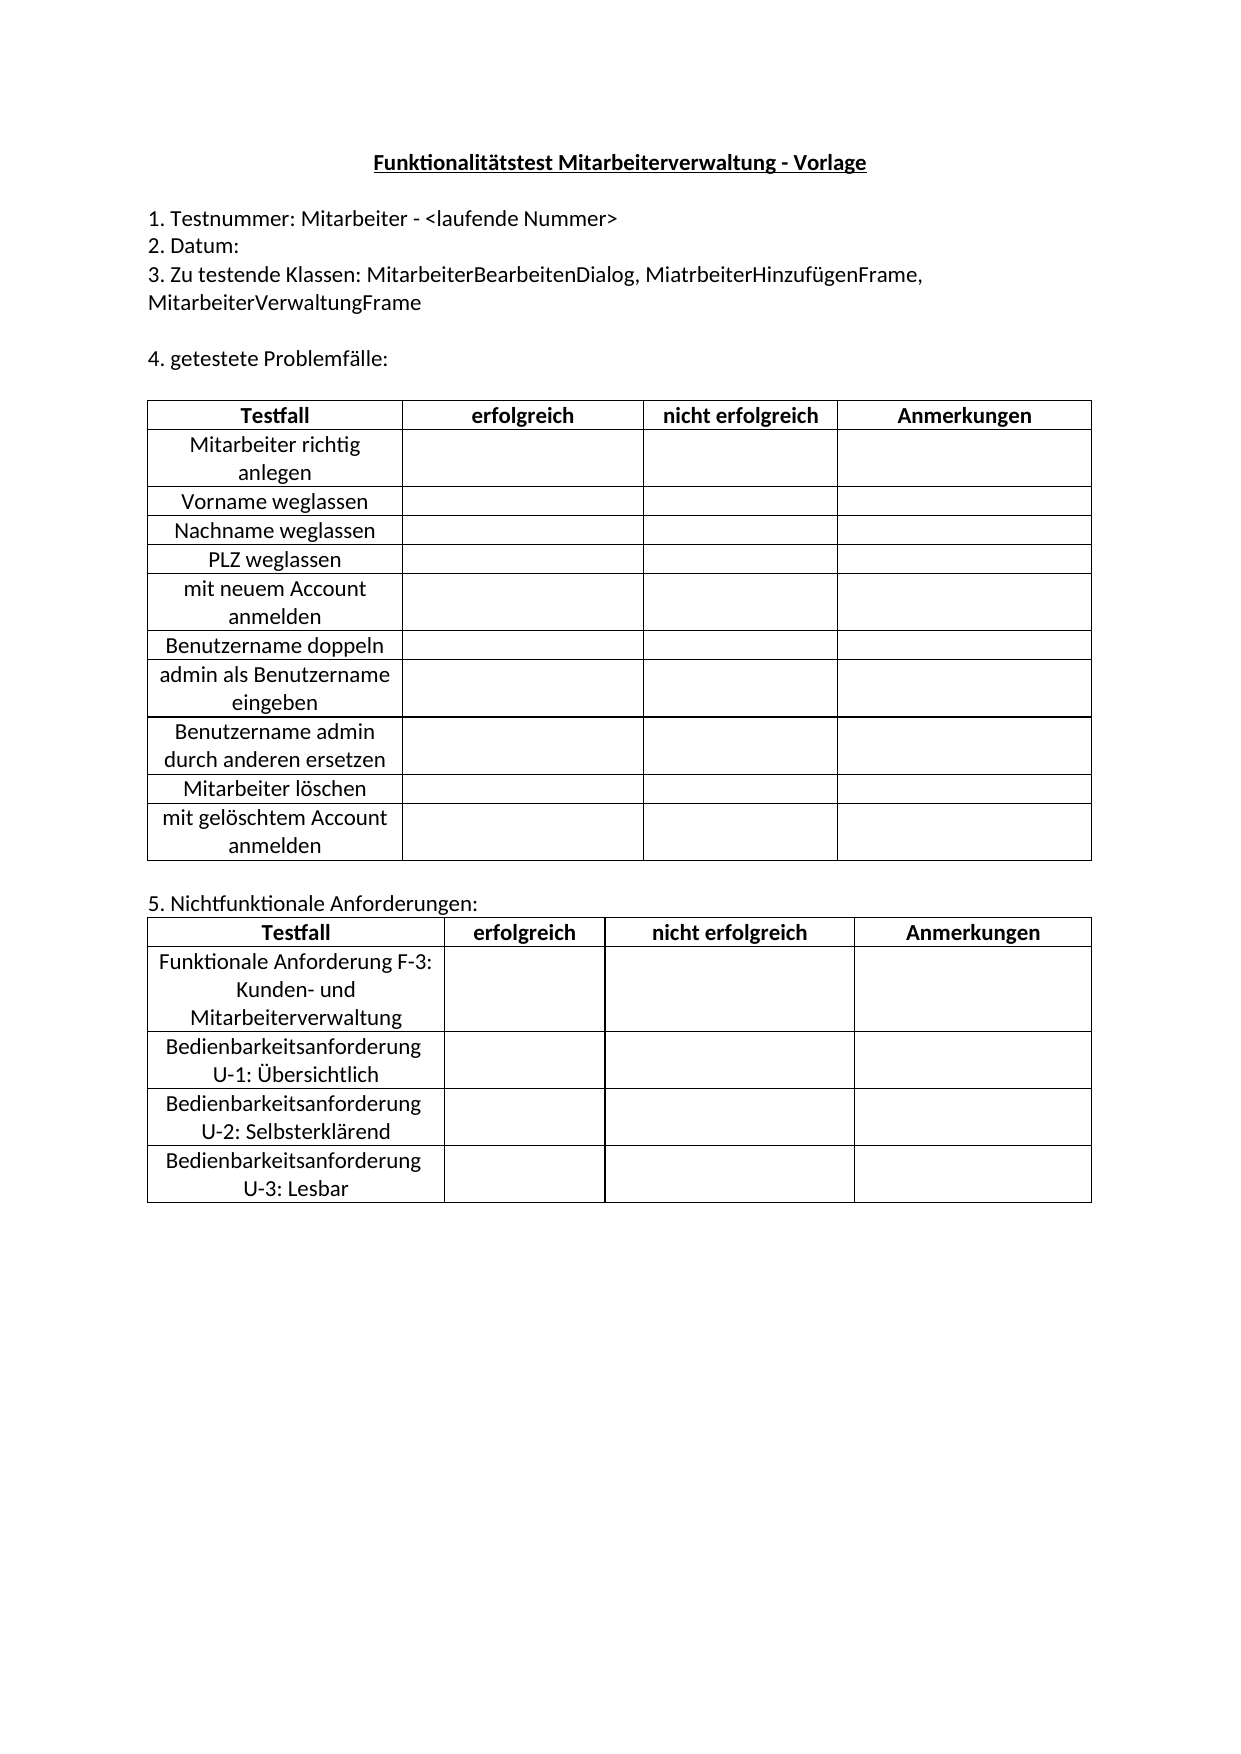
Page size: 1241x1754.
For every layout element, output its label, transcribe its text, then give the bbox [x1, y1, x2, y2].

table_cell Nachname weglassen [148, 516, 402, 544]
table_cell [838, 631, 1091, 659]
table_header erfolgreich [403, 401, 643, 429]
table_cell [644, 631, 837, 659]
table_cell [445, 1089, 604, 1145]
table_cell [855, 1032, 1091, 1088]
table_cell [445, 1032, 604, 1088]
table_cell [403, 430, 643, 486]
table_header Testfall [148, 918, 444, 946]
table_cell [606, 1146, 854, 1202]
table_cell [403, 574, 643, 630]
table_cell [644, 430, 837, 486]
text Funktionalitätstest Mitarbeiterverwaltung - Vorlage [148, 148, 1093, 176]
table_cell [644, 660, 837, 716]
table_cell Mitarbeiter richtig anlegen [148, 430, 402, 486]
table_cell [403, 545, 643, 573]
table_cell Bedienbarkeitsanforderung U-2: Selbsterklärend [148, 1089, 444, 1145]
text 5. Nichtfunktionale Anforderungen: [148, 889, 1093, 917]
table_cell [838, 718, 1091, 773]
table_cell [644, 487, 837, 515]
table_cell Bedienbarkeitsanforderung U-3: Lesbar [148, 1146, 444, 1202]
table_cell [403, 631, 643, 659]
table_cell PLZ weglassen [148, 545, 402, 573]
table_cell [403, 804, 643, 859]
table_header Anmerkungen [855, 918, 1091, 946]
table_cell Funktionale Anforderung F-3: Kunden- und Mitarbeiterverwaltung [148, 947, 444, 1031]
table_cell [838, 545, 1091, 573]
table_cell [838, 487, 1091, 515]
table_cell [838, 430, 1091, 486]
table_cell [606, 1032, 854, 1088]
table_cell Vorname weglassen [148, 487, 402, 515]
table_cell [855, 947, 1091, 1031]
table_cell [644, 545, 837, 573]
table_cell [838, 516, 1091, 544]
table_cell mit gelöschtem Account anmelden [148, 804, 402, 859]
table_cell [644, 516, 837, 544]
table_cell Benutzername admin durch anderen ersetzen [148, 718, 402, 773]
table_cell [445, 1146, 604, 1202]
table_cell [403, 660, 643, 716]
table_cell Benutzername doppeln [148, 631, 402, 659]
table_header Anmerkungen [838, 401, 1091, 429]
table_cell [838, 804, 1091, 859]
table_cell [403, 718, 643, 773]
table_cell Bedienbarkeitsanforderung U-1: Übersichtlich [148, 1032, 444, 1088]
table_cell [606, 1089, 854, 1145]
table_cell [445, 947, 604, 1031]
table_cell [838, 574, 1091, 630]
table_header nicht erfolgreich [606, 918, 854, 946]
table_cell [403, 487, 643, 515]
table_cell Mitarbeiter löschen [148, 775, 402, 802]
table_cell [855, 1089, 1091, 1145]
table_cell [644, 804, 837, 859]
text 1. Testnummer: Mitarbeiter - <laufende Nummer> [148, 204, 1093, 232]
table_cell mit neuem Account anmelden [148, 574, 402, 630]
table_cell [403, 516, 643, 544]
text 2. Datum: [148, 232, 1093, 260]
table_cell [403, 775, 643, 802]
text 3. Zu testende Klassen: MitarbeiterBearbeitenDialog, MiatrbeiterHinzufügenFrame, MitarbeiterVerwaltungFrame [148, 260, 1093, 316]
table_cell [644, 574, 837, 630]
table_header erfolgreich [445, 918, 604, 946]
table_cell [838, 660, 1091, 716]
table_header Testfall [148, 401, 402, 429]
table_cell [644, 718, 837, 773]
table_cell [855, 1146, 1091, 1202]
table_cell admin als Benutzername eingeben [148, 660, 402, 716]
table_header nicht erfolgreich [644, 401, 837, 429]
table_cell [838, 775, 1091, 802]
table_cell [606, 947, 854, 1031]
table_cell [644, 775, 837, 802]
text 4. getestete Problemfälle: [148, 344, 1093, 372]
